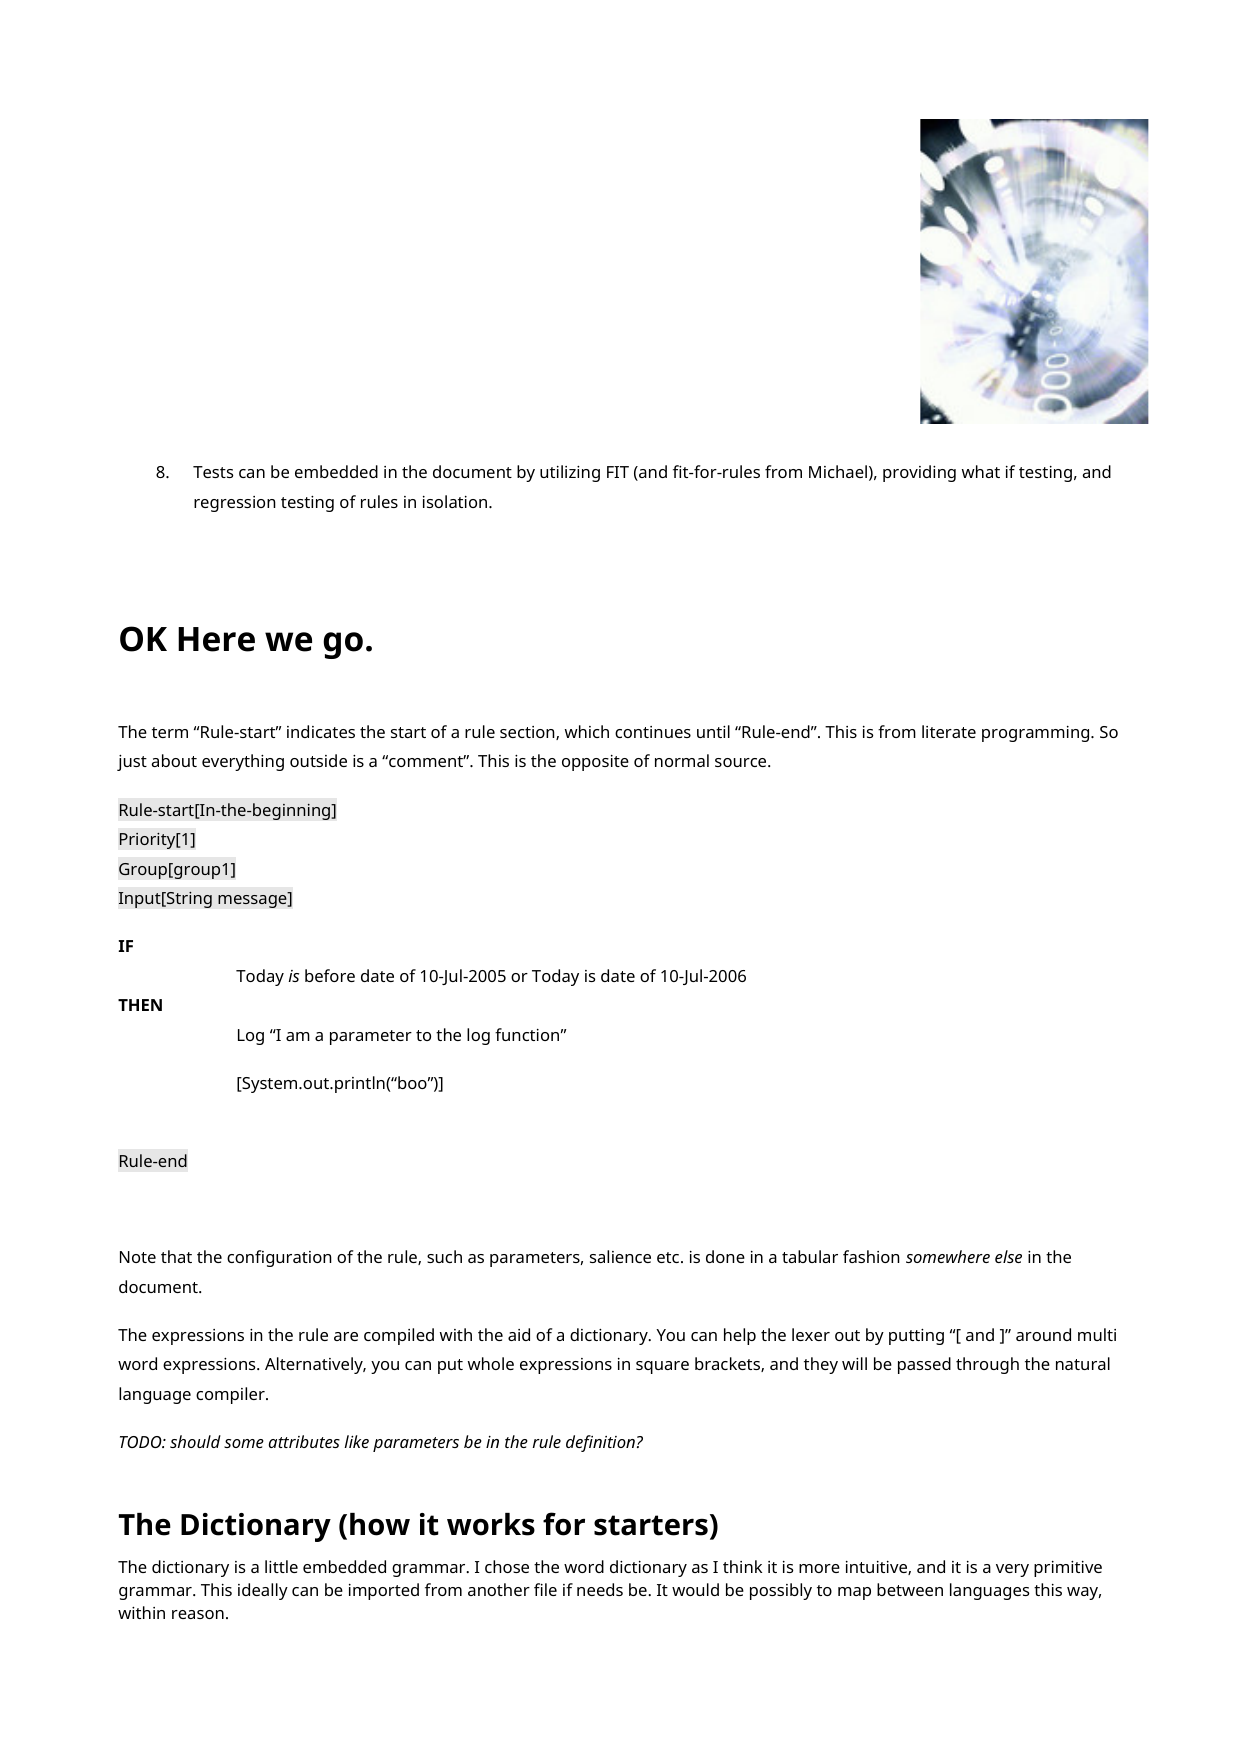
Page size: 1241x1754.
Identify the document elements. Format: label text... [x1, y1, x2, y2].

text Rule-end [118, 1120, 1122, 1172]
text The expressions in the rule are compiled with the aid of a dictionary. You can help the lexer out by putting “[ and ]” around multi word expressions. Alternatively, you can put whole expressions in square brackets, and they will be passed through the natural language compiler. [118, 1323, 1122, 1405]
text TODO: should some attributes like parameters be in the rule definition? [118, 1431, 1122, 1453]
picture [920, 119, 1149, 424]
text [System.out.println(“boo”)] [118, 1072, 1122, 1094]
text IF Today is before date of 10-Jul-2005 or Today is date of 10-Jul-2006 THEN Log “I am a parameter to the log function” [118, 935, 1122, 1046]
text The dictionary is a little embedded grammar. I chose the word dictionary as I think it is more intuitive, and it is a very primitive grammar. This ideally can be imported from another file if needs be. It would be possibly to map between languages this way, within reason. [118, 1556, 1122, 1624]
text Note that the configuration of the rule, such as parameters, salience etc. is done in a tabular fashion somewhere else in the document. [118, 1246, 1122, 1298]
text Rule-start[In-the-beginning] Priority[1] Group[group1] Input[String message] [118, 798, 1122, 909]
text The term “Rule-start” indicates the start of a rule section, which continues until “Rule-end”. This is from literate programming. So just about everything outside is a “comment”. This is the opposite of normal source. [118, 721, 1122, 773]
list Tests can be embedded in the document by utilizing FIT (and fit-for-rules from Michael), providing what if testing, and regression testing of rules in isolation. [156, 118, 1122, 513]
subtitle OK Here we go. [118, 616, 1122, 661]
subtitle The Dictionary (how it works for starters) [118, 1504, 1122, 1543]
